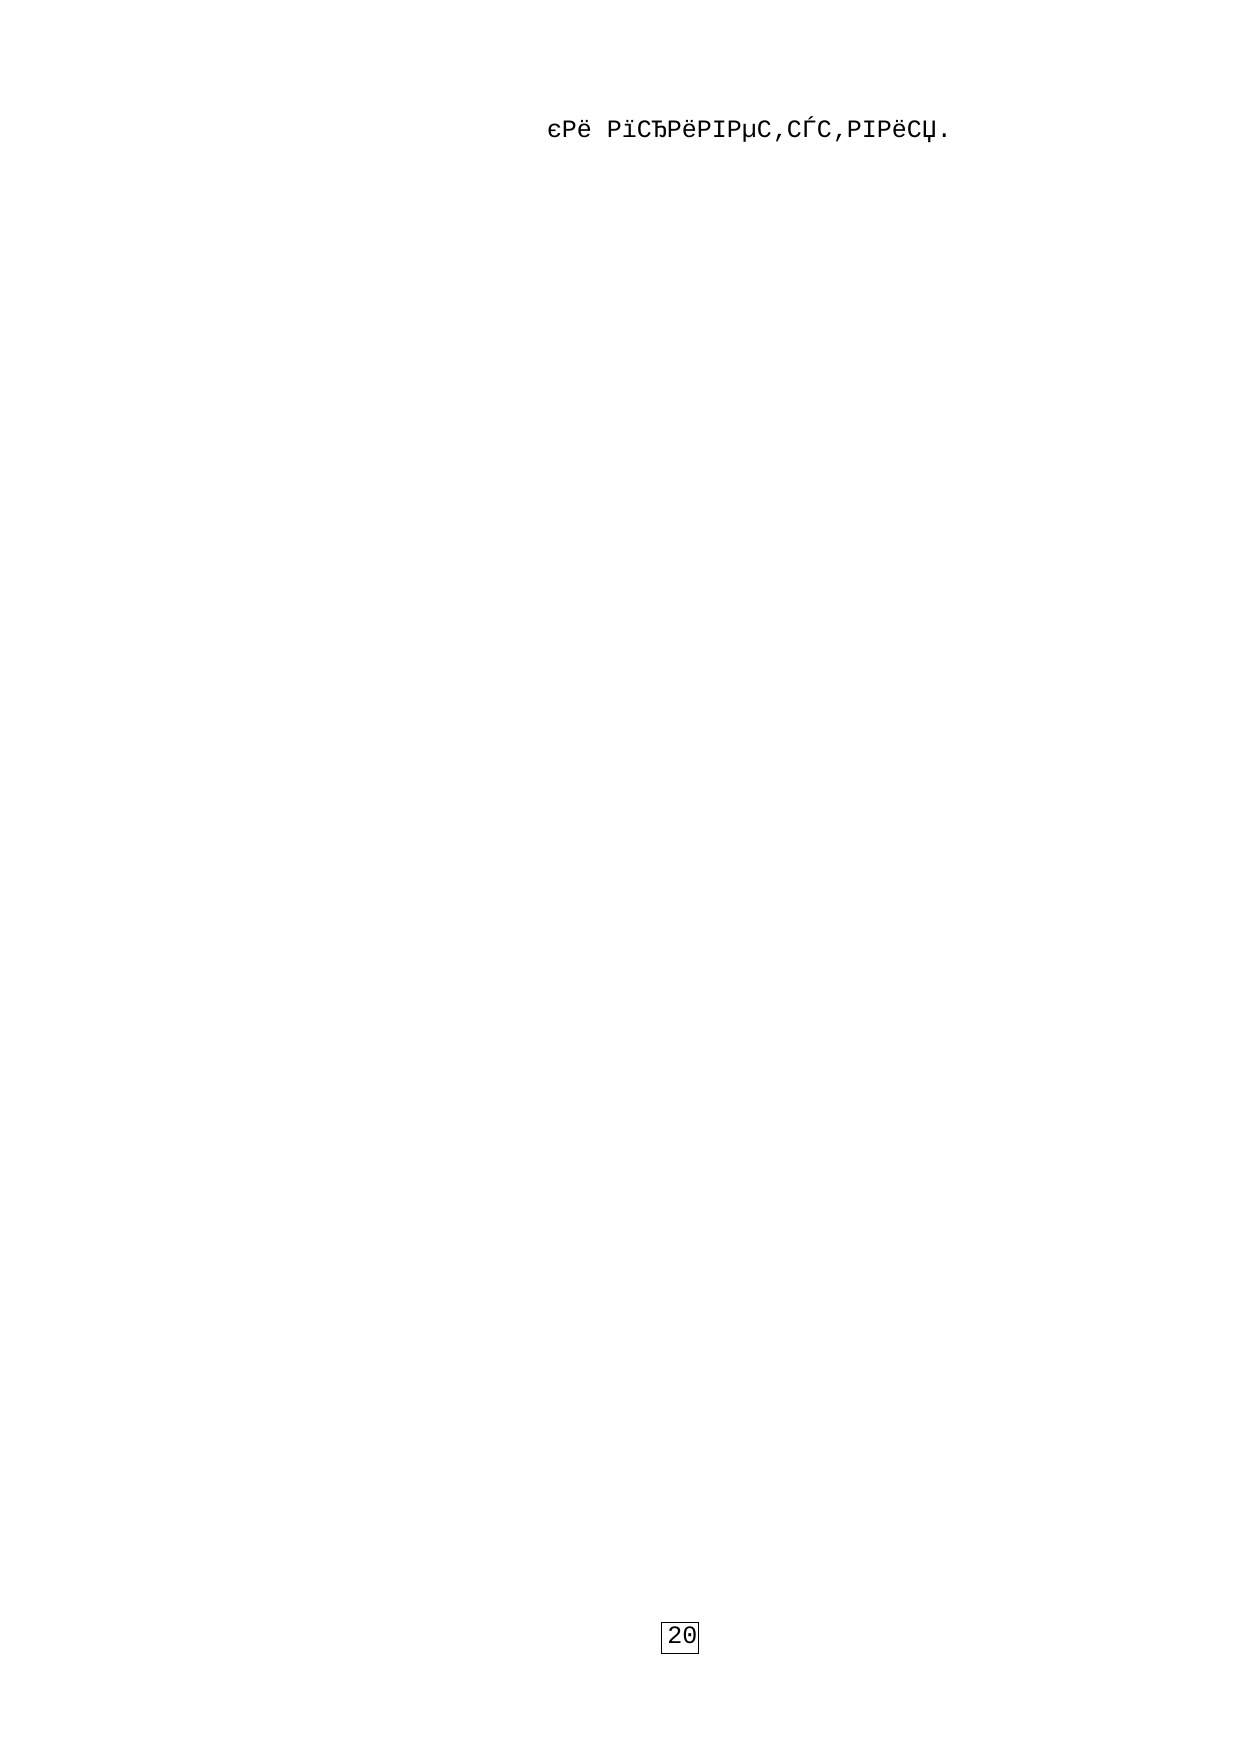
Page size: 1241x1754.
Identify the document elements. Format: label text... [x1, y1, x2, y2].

text єРё РїСЂРёРІРµС‚СЃС‚РІРёСЏ. [547, 117, 1205, 145]
